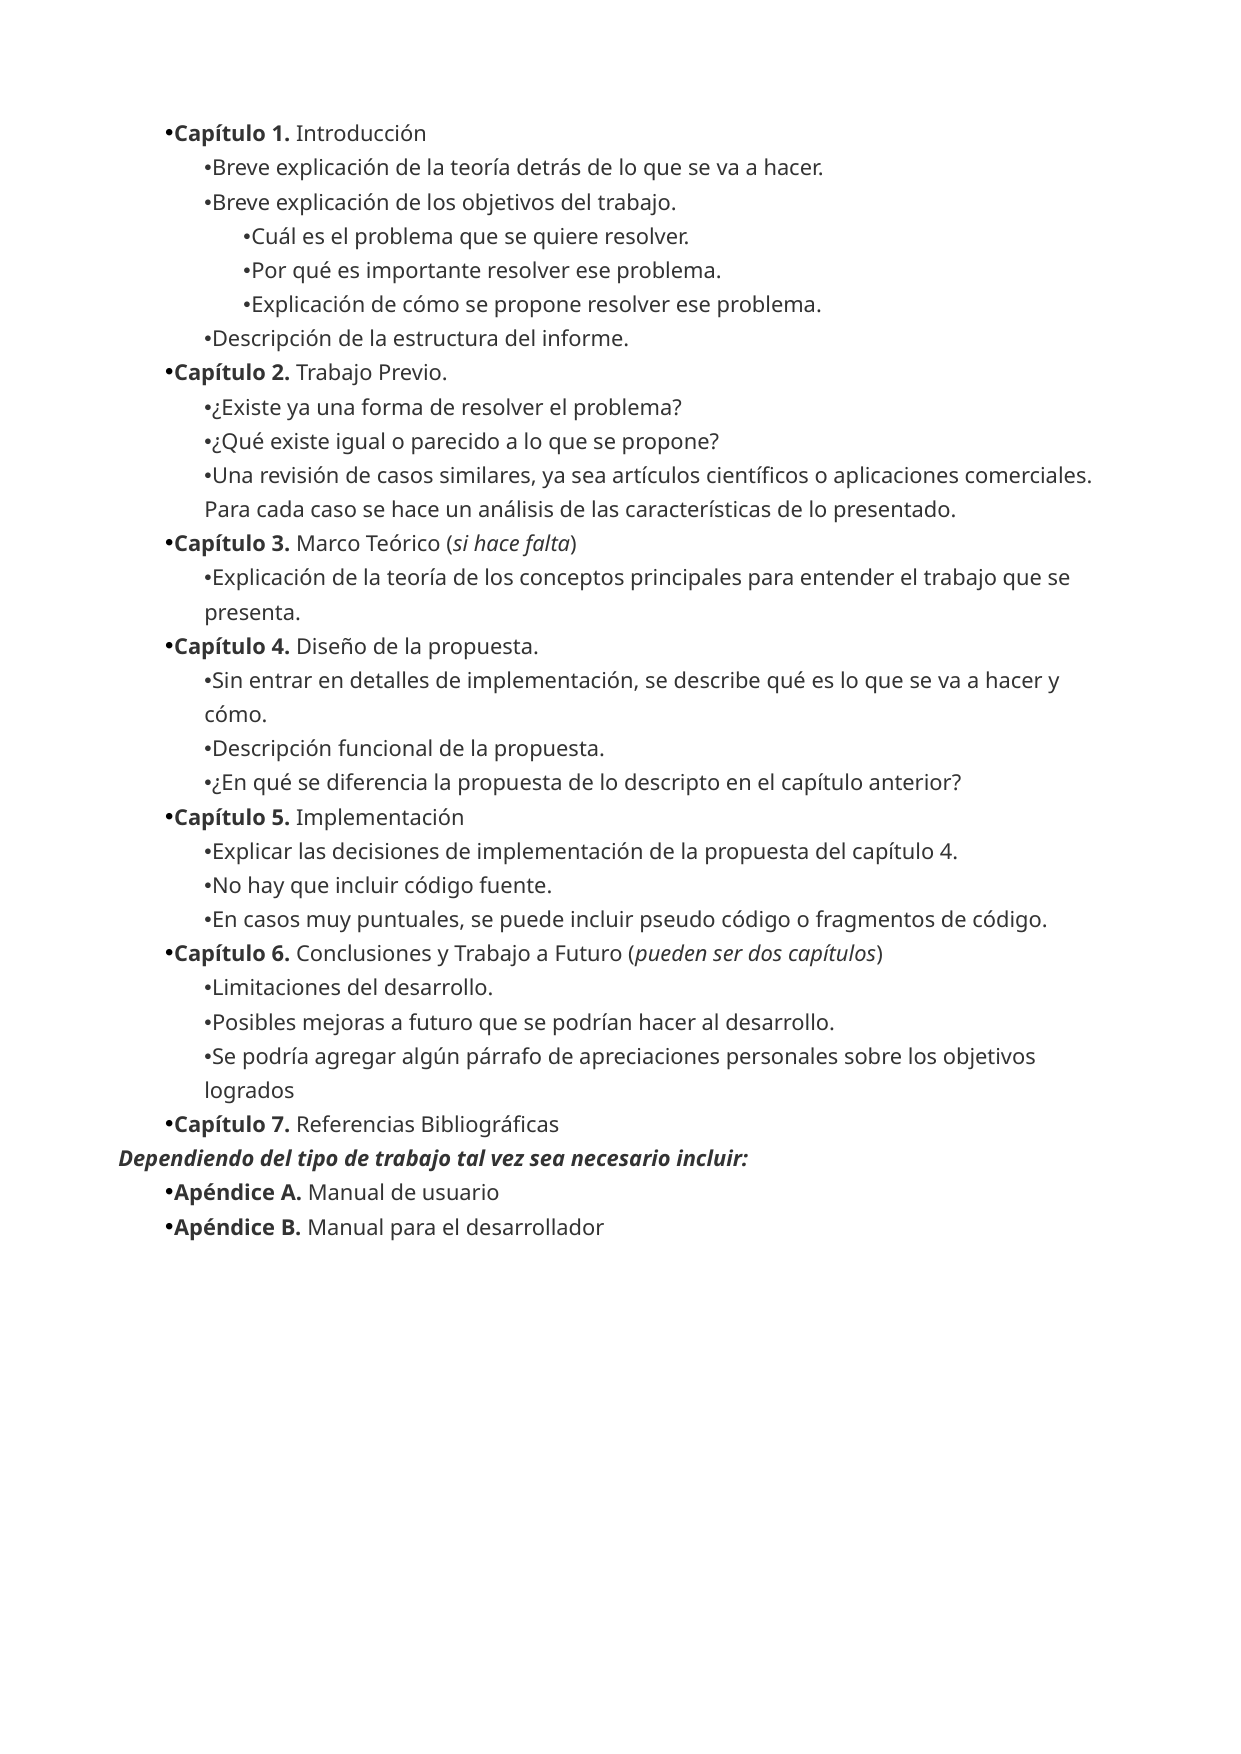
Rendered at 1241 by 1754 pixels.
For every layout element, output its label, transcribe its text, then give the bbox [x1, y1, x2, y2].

list ¿En qué se diferencia la propuesta de lo descripto en el capítulo anterior? [118, 767, 1122, 797]
list Por qué es importante resolver ese problema. [118, 255, 1122, 284]
list Posibles mejoras a futuro que se podrían hacer al desarrollo. [118, 1006, 1122, 1036]
list ¿Existe ya una forma de resolver el problema? [118, 391, 1122, 421]
list Apéndice B. Manual para el desarrollador [118, 1211, 1122, 1241]
list Explicación de cómo se propone resolver ese problema. [118, 289, 1122, 319]
list Se podría agregar algún párrafo de apreciaciones personales sobre los objetivos logrados [118, 1041, 1122, 1104]
list Descripción de la estructura del informe. [118, 323, 1122, 353]
list En casos muy puntuales, se puede incluir pseudo código o fragmentos de código. [118, 904, 1122, 934]
list Capítulo 2. Trabajo Previo. [118, 357, 1122, 387]
list Breve explicación de la teoría detrás de lo que se va a hacer. [118, 152, 1122, 182]
list Descripción funcional de la propuesta. [118, 733, 1122, 763]
list Capítulo 4. Diseño de la propuesta. [118, 631, 1122, 660]
list Capítulo 1. Introducción [118, 118, 1122, 148]
list Cuál es el problema que se quiere resolver. [118, 221, 1122, 250]
list ¿Qué existe igual o parecido a lo que se propone? [118, 426, 1122, 455]
list Capítulo 5. Implementación [118, 801, 1122, 831]
list Explicar las decisiones de implementación de la propuesta del capítulo 4. [118, 836, 1122, 865]
list Capítulo 6. Conclusiones y Trabajo a Futuro (pueden ser dos capítulos) [118, 938, 1122, 968]
text Dependiendo del tipo de trabajo tal vez sea necesario incluir: [118, 1143, 1122, 1173]
list Una revisión de casos similares, ya sea artículos científicos o aplicaciones comerciales. Para cada caso se hace un análisis de las características de lo presentado. [118, 460, 1122, 524]
list Capítulo 3. Marco Teórico (si hace falta) [118, 528, 1122, 558]
list Limitaciones del desarrollo. [118, 972, 1122, 1002]
list Breve explicación de los objetivos del trabajo. [118, 186, 1122, 216]
list Explicación de la teoría de los conceptos principales para entender el trabajo que se presenta. [118, 562, 1122, 626]
list Capítulo 7. Referencias Bibliográficas [118, 1109, 1122, 1139]
list No hay que incluir código fuente. [118, 870, 1122, 899]
list Sin entrar en detalles de implementación, se describe qué es lo que se va a hacer y cómo. [118, 665, 1122, 729]
list Apéndice A. Manual de usuario [118, 1177, 1122, 1207]
